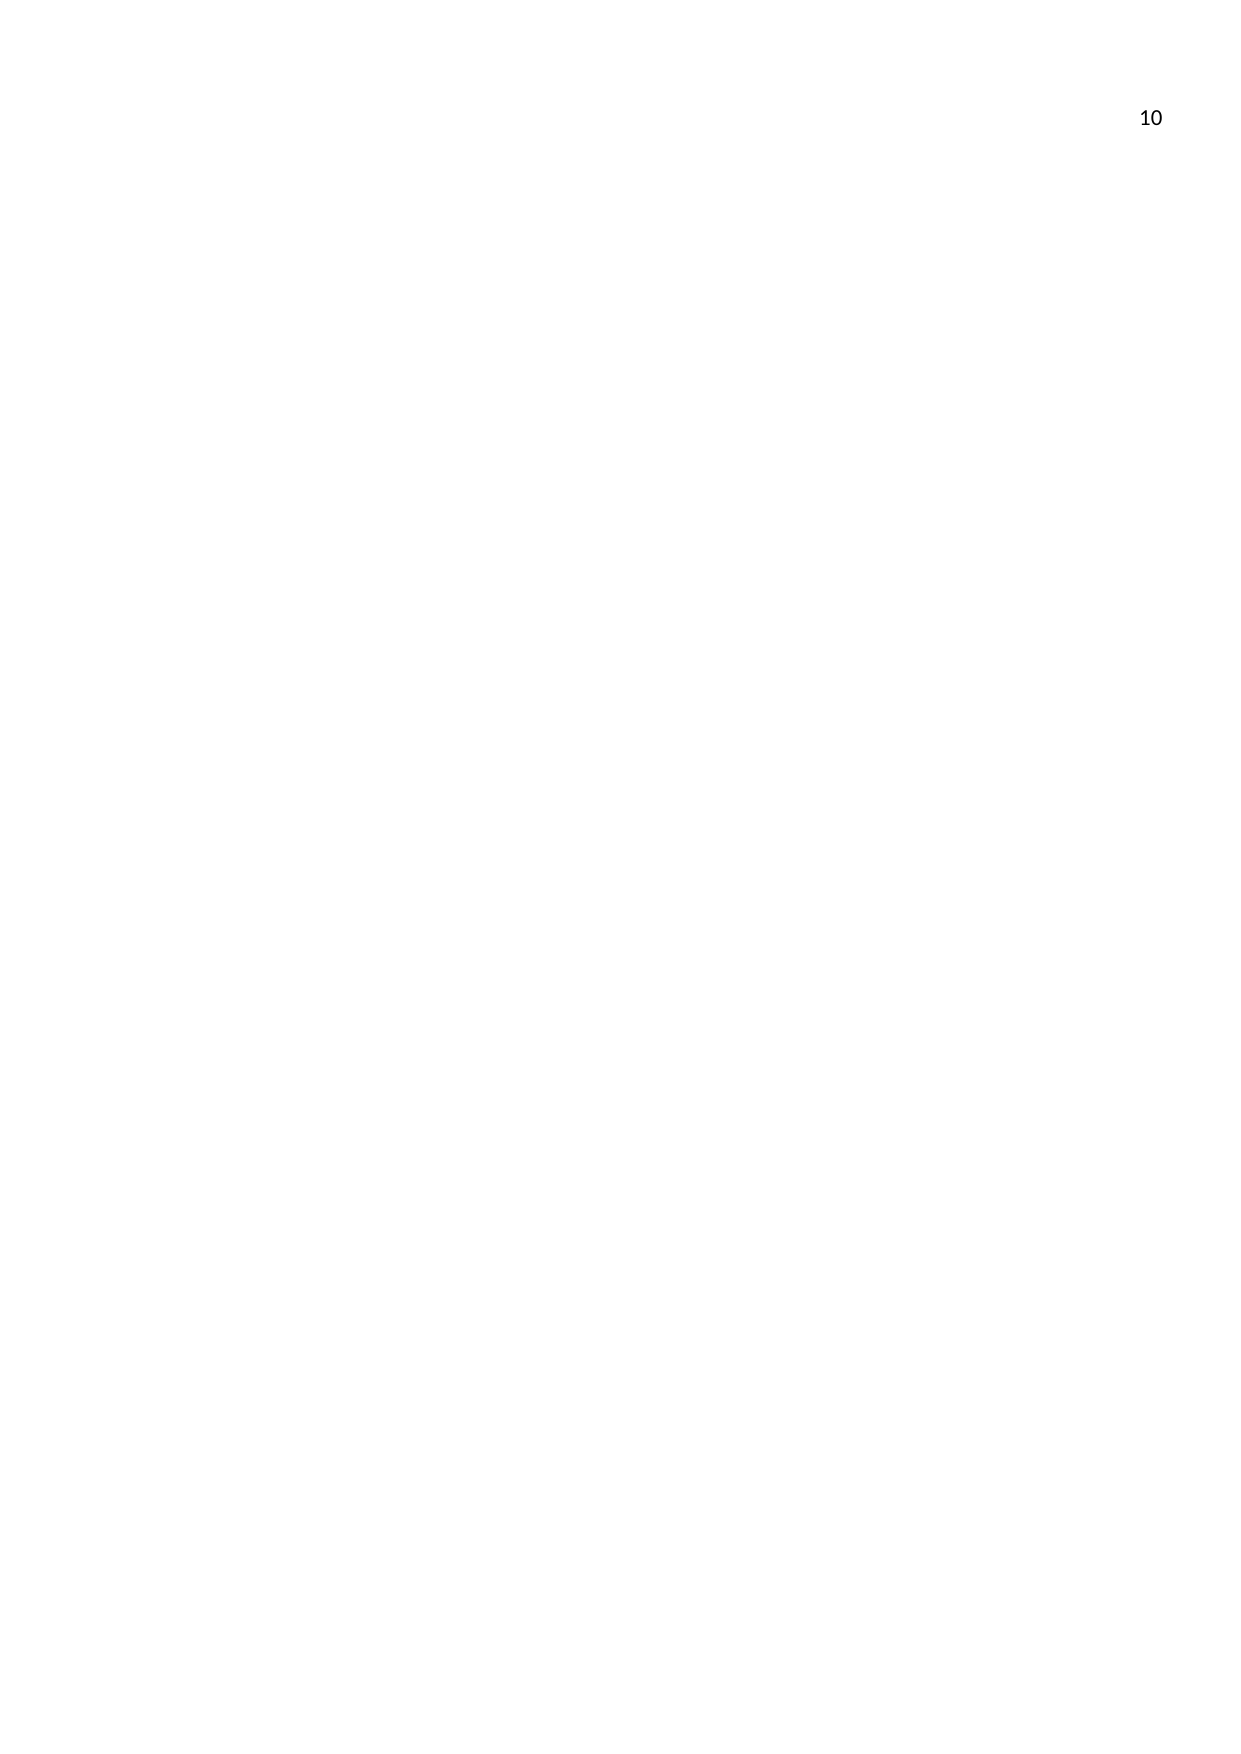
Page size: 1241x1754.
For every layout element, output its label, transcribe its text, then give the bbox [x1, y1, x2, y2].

text 10 [75, 103, 1167, 131]
